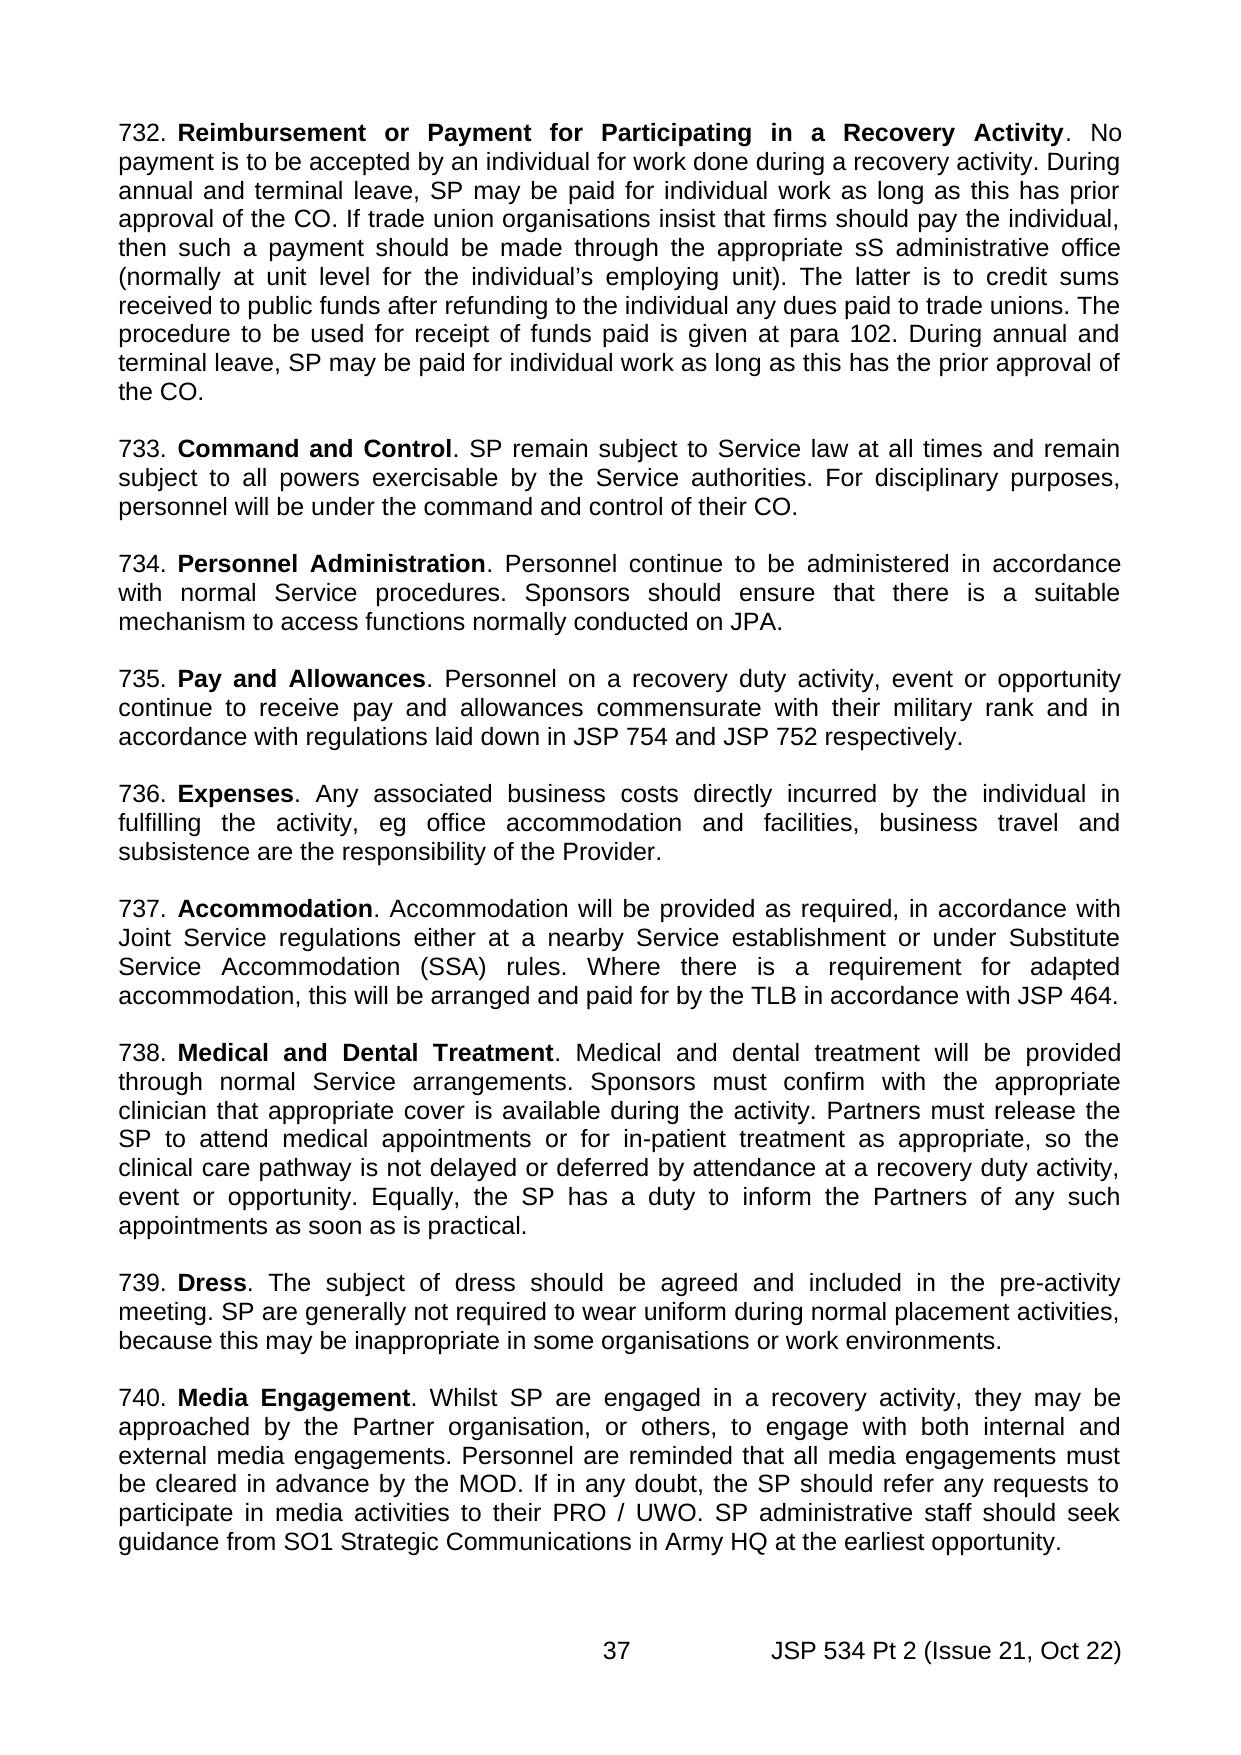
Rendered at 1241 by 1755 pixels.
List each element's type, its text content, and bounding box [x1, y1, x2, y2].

list Accommodation. Accommodation will be provided as required, in accordance with Joint Service regulations either at a nearby Service establishment or under Substitute Service Accommodation (SSA) rules. Where there is a requirement for adapted accommodation, this will be arranged and paid for by the TLB in accordance with JSP 464. [118, 894, 1122, 1009]
list Media Engagement. Whilst SP are engaged in a recovery activity, they may be approached by the Partner organisation, or others, to engage with both internal and external media engagements. Personnel are reminded that all media engagements must be cleared in advance by the MOD. If in any doubt, the SP should refer any requests to participate in media activities to their PRO / UWO. SP administrative staff should seek guidance from SO1 Strategic Communications in Army HQ at the earliest opportunity. [118, 1383, 1122, 1556]
list Personnel Administration. Personnel continue to be administered in accordance with normal Service procedures. Sponsors should ensure that there is a suitable mechanism to access functions normally conducted on JPA. [118, 549, 1122, 636]
list Expenses. Any associated business costs directly incurred by the individual in fulfilling the activity, eg office accommodation and facilities, business travel and subsistence are the responsibility of the Provider. [118, 779, 1122, 866]
list Reimbursement or Payment for Participating in a Recovery Activity. No payment is to be accepted by an individual for work done during a recovery activity. During annual and terminal leave, SP may be paid for individual work as long as this has prior approval of the CO. If trade union organisations insist that firms should pay the individual, then such a payment should be made through the appropriate sS administrative office (normally at unit level for the individual’s employing unit). The latter is to credit sums received to public funds after refunding to the individual any dues paid to trade unions. The procedure to be used for receipt of funds paid is given at para 102. During annual and terminal leave, SP may be paid for individual work as long as this has the prior approval of the CO. [118, 118, 1122, 406]
list Pay and Allowances. Personnel on a recovery duty activity, event or opportunity continue to receive pay and allowances commensurate with their military rank and in accordance with regulations laid down in JSP 754 and JSP 752 respectively. [118, 664, 1122, 751]
list Command and Control. SP remain subject to Service law at all times and remain subject to all powers exercisable by the Service authorities. For disciplinary purposes, personnel will be under the command and control of their CO. [118, 434, 1122, 521]
list Dress. The subject of dress should be agreed and included in the pre-activity meeting. SP are generally not required to wear uniform during normal placement activities, because this may be inappropriate in some organisations or work environments. [118, 1268, 1122, 1354]
list Medical and Dental Treatment. Medical and dental treatment will be provided through normal Service arrangements. Sponsors must confirm with the appropriate clinician that appropriate cover is available during the activity. Partners must release the SP to attend medical appointments or for in-patient treatment as appropriate, so the clinical care pathway is not delayed or deferred by attendance at a recovery duty activity, event or opportunity. Equally, the SP has a duty to inform the Partners of any such appointments as soon as is practical. [118, 1038, 1122, 1239]
